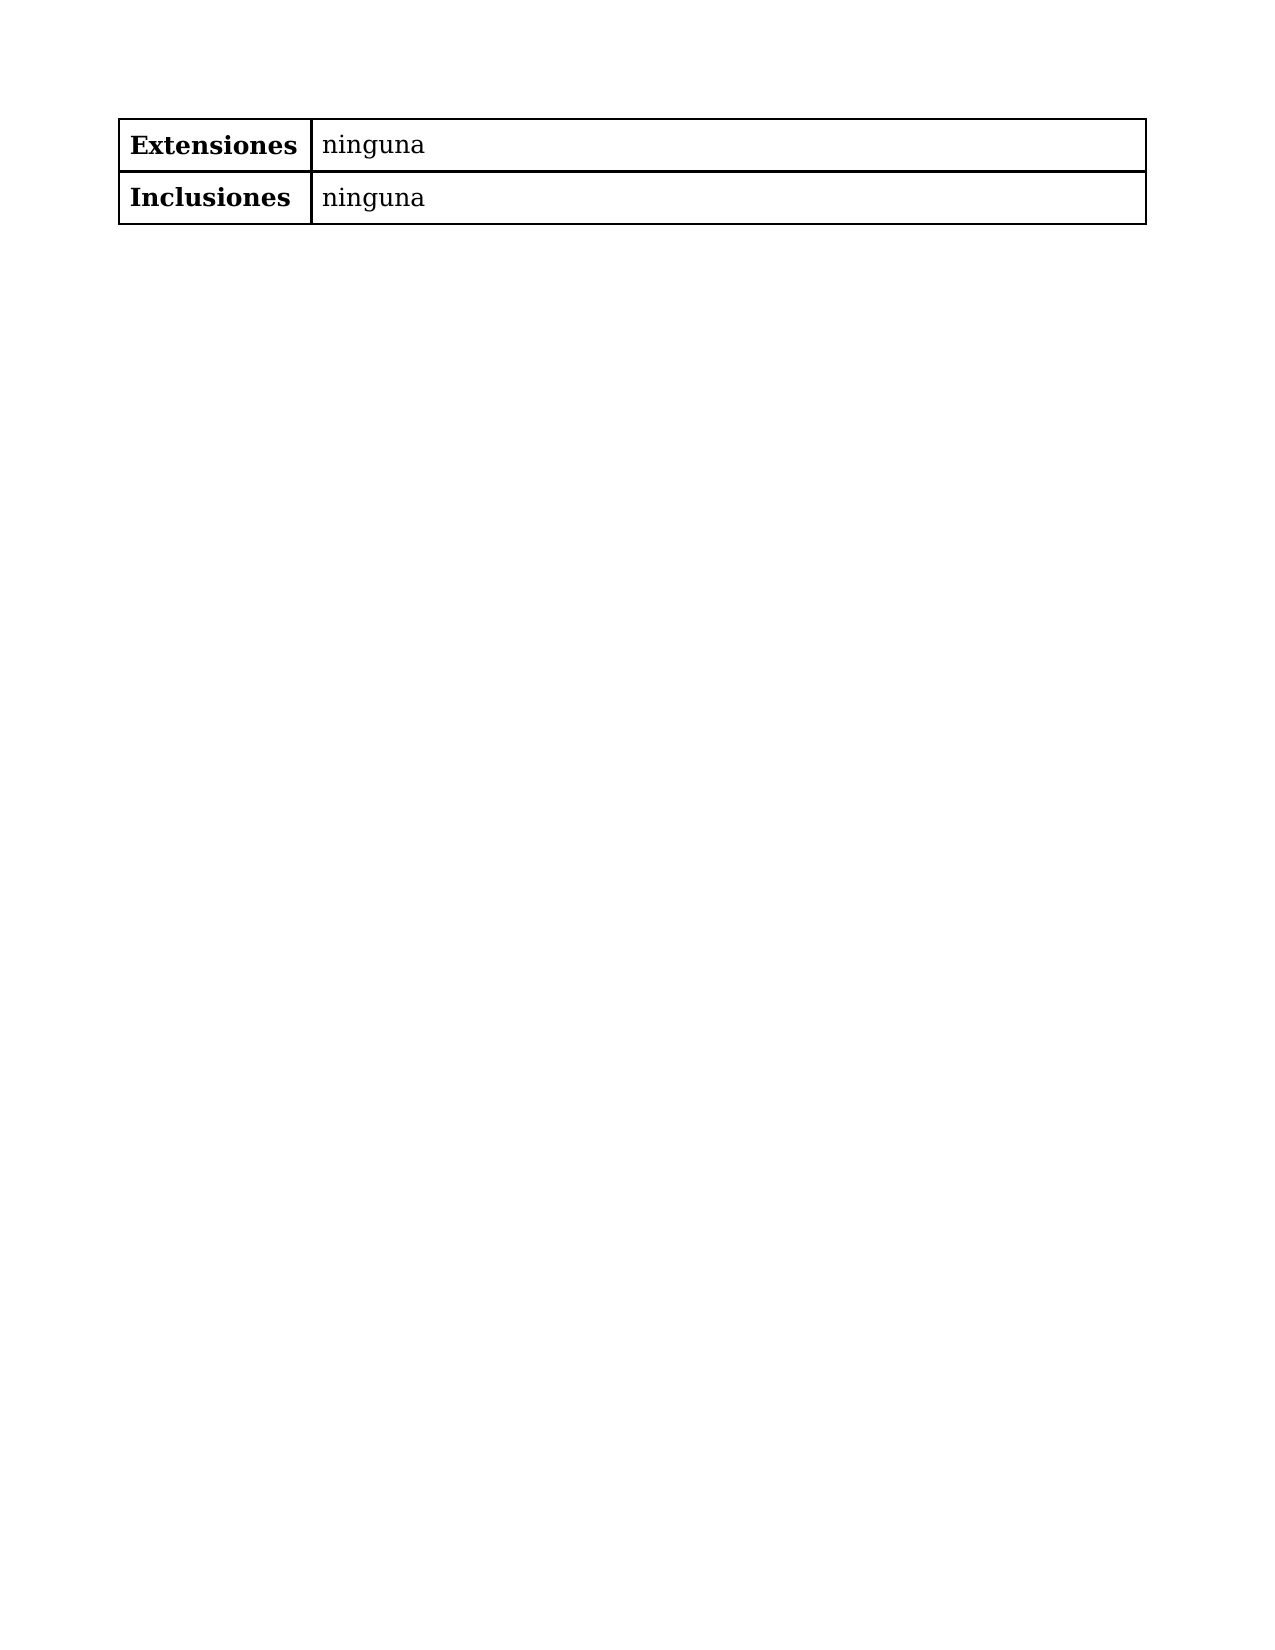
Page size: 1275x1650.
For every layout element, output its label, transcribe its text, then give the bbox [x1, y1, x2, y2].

table_cell ninguna [313, 120, 1145, 170]
table_cell ninguna [313, 173, 1145, 223]
table_cell Extensiones [120, 120, 310, 170]
table_cell Inclusiones [120, 173, 310, 223]
